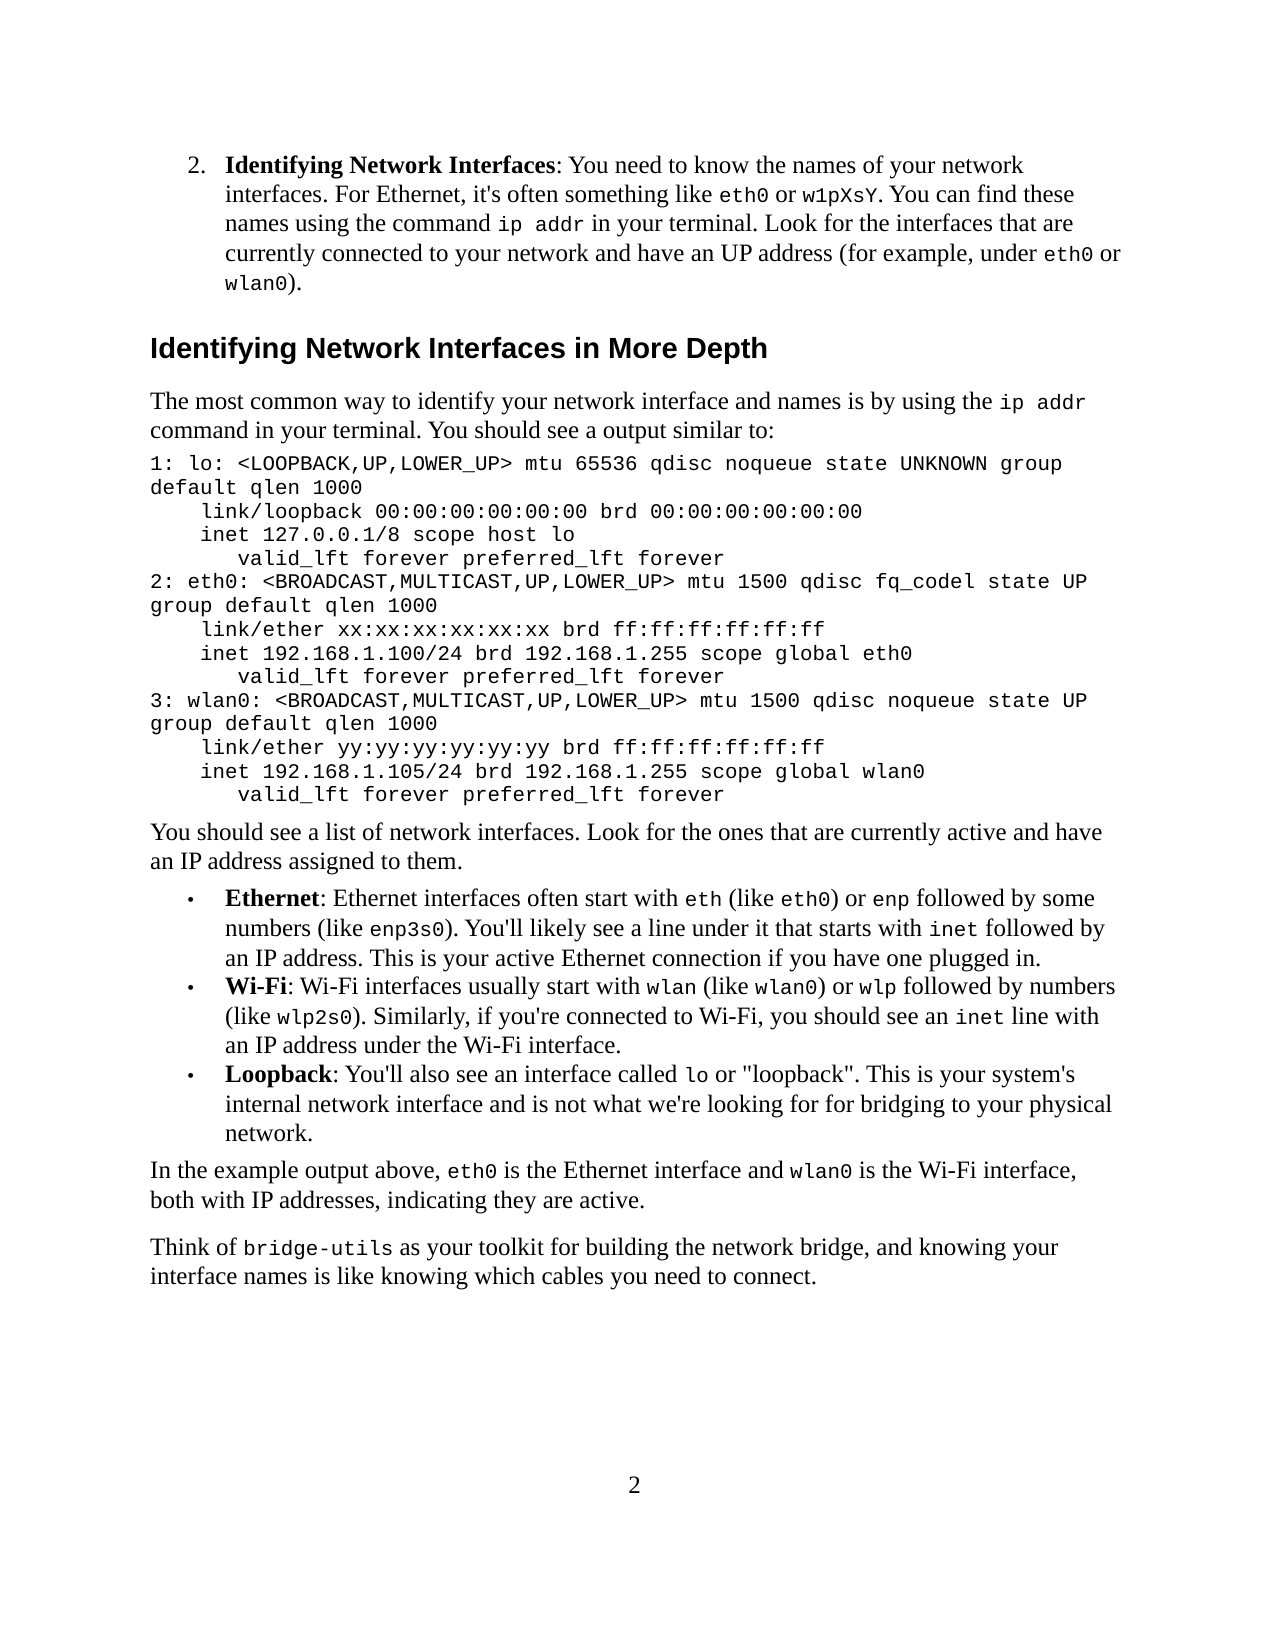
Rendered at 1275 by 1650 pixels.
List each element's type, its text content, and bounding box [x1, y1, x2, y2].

subtitle Identifying Network Interfaces in More Depth [150, 331, 1125, 364]
list Loopback: You'll also see an interface called lo or "loopback". This is your system's internal network interface and is not what we're looking for for bridging to your physical network. [187, 1059, 1125, 1146]
text link/ether yy:yy:yy:yy:yy:yy brd ff:ff:ff:ff:ff:ff [150, 737, 1125, 761]
list Wi-Fi: Wi-Fi interfaces usually start with wlan (like wlan0) or wlp followed by numbers (like wlp2s0). Similarly, if you're connected to Wi-Fi, you should see an inet line with an IP address under the Wi-Fi interface. [187, 971, 1125, 1059]
text You should see a list of network interfaces. Look for the ones that are currently active and have an IP address assigned to them. [150, 817, 1125, 874]
text 3: wlan0: <BROADCAST,MULTICAST,UP,LOWER_UP> mtu 1500 qdisc noqueue state UP group default qlen 1000 [150, 690, 1125, 737]
text inet 127.0.0.1/8 scope host lo [150, 524, 1125, 548]
text valid_lft forever preferred_lft forever [150, 548, 1125, 572]
text The most common way to identify your network interface and names is by using the ip addr command in your terminal. You should see a output similar to: [150, 386, 1125, 444]
text Think of bridge-utils as your toolkit for building the network bridge, and knowing your interface names is like knowing which cables you need to connect. [150, 1232, 1125, 1290]
text In the example output above, eth0 is the Ethernet interface and wlan0 is the Wi-Fi interface, both with IP addresses, indicating they are active. [150, 1155, 1125, 1214]
text 2: eth0: <BROADCAST,MULTICAST,UP,LOWER_UP> mtu 1500 qdisc fq_codel state UP group default qlen 1000 [150, 572, 1125, 619]
list Identifying Network Interfaces: You need to know the names of your network interfaces. For Ethernet, it's often something like eth0 or w1pXsY. You can find these names using the command ip addr in your terminal. Look for the interfaces that are currently connected to your network and have an UP address (for example, under eth0 or wlan0). [187, 150, 1125, 297]
text inet 192.168.1.100/24 brd 192.168.1.255 scope global eth0 [150, 642, 1125, 666]
text valid_lft forever preferred_lft forever [150, 784, 1125, 808]
text 1: lo: <LOOPBACK,UP,LOWER_UP> mtu 65536 qdisc noqueue state UNKNOWN group default qlen 1000 [150, 453, 1125, 501]
text inet 192.168.1.105/24 brd 192.168.1.255 scope global wlan0 [150, 761, 1125, 784]
text link/ether xx:xx:xx:xx:xx:xx brd ff:ff:ff:ff:ff:ff [150, 619, 1125, 642]
text valid_lft forever preferred_lft forever [150, 666, 1125, 690]
text link/loopback 00:00:00:00:00:00 brd 00:00:00:00:00:00 [150, 501, 1125, 524]
list Ethernet: Ethernet interfaces often start with eth (like eth0) or enp followed by some numbers (like enp3s0). You'll likely see a line under it that starts with inet followed by an IP address. This is your active Ethernet connection if you have one plugged in. [187, 883, 1125, 971]
